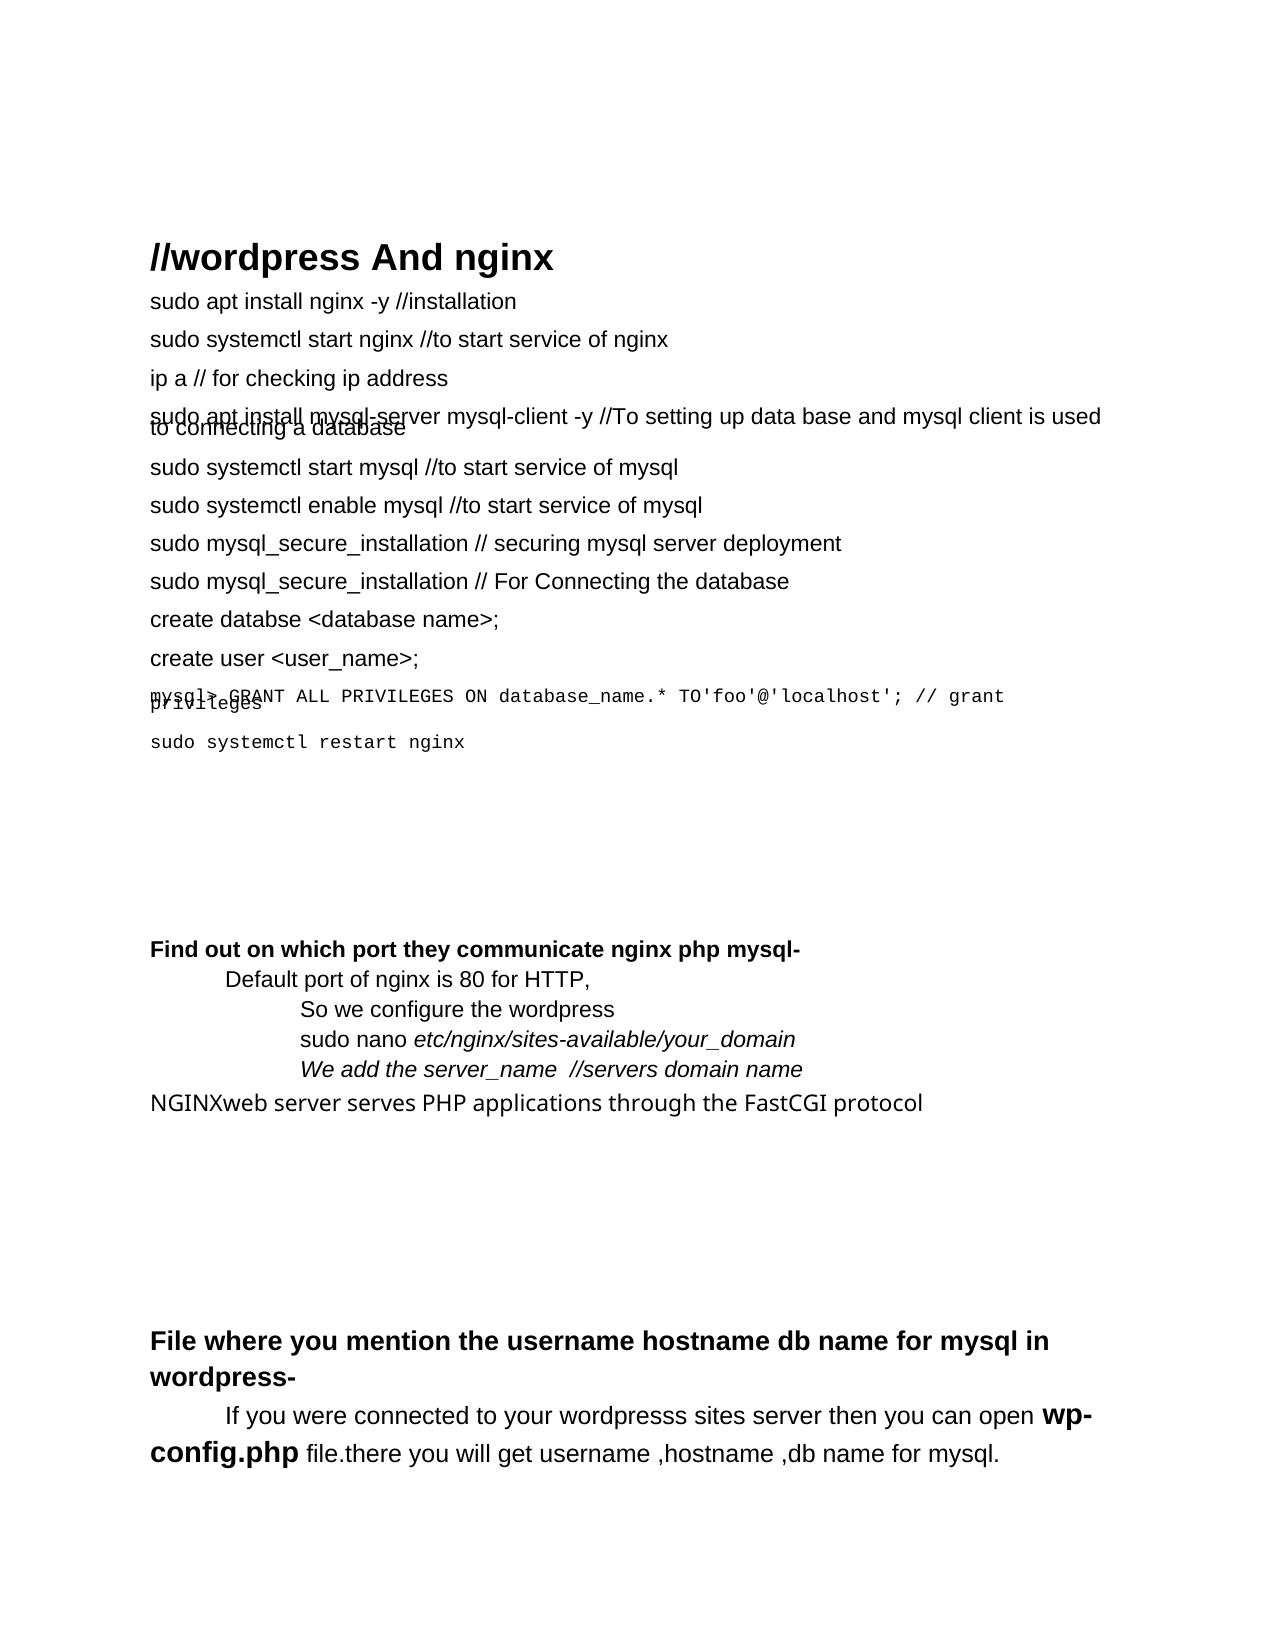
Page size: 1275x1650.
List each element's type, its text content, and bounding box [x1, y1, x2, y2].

text sudo systemctl enable mysql //to start service of mysql [436, 503, 667, 516]
text sudo systemctl start mysql //to start service of mysql [223, 465, 383, 478]
text sudo systemctl enable mysql //to start service of mysql [223, 503, 407, 516]
text If you were connected to your wordpresss sites server then you can open wp-config.php file.there you will get username ,hostname ,db name for mysql. [150, 1397, 1125, 1469]
text sudo apt install mysql-server mysql-client -y //To setting up data base and mysql client is used to connecting a database [281, 414, 1125, 440]
text sudo apt install nginx -y //installation [150, 299, 220, 312]
text sudo mysql_secure_installation // For Connecting the database [648, 579, 1125, 592]
text sudo systemctl start mysql //to start service of mysql [411, 465, 642, 478]
text sudo systemctl restart nginx [429, 740, 1125, 751]
text Default port of nginx is 80 for HTTP, [150, 966, 1125, 992]
text We add the server_name //servers domain name [150, 1056, 1125, 1083]
text //wordpress And nginx [150, 253, 263, 274]
text sudo systemctl restart nginx [150, 740, 222, 751]
text //wordpress And nginx [496, 253, 1125, 274]
text sudo systemctl start nginx //to start service of nginx [636, 337, 1125, 351]
text ip a // for checking ip address [351, 376, 1125, 389]
text sudo systemctl enable mysql //to start service of mysql [695, 503, 1125, 516]
text sudo mysql_secure_installation // securing mysql server deployment [785, 541, 1125, 554]
text sudo mysql_secure_installation // securing mysql server deployment [259, 541, 576, 554]
text sudo apt install nginx -y //installation [384, 299, 1125, 312]
text sudo nano etc/nginx/sites-available/your_domain [150, 1026, 1125, 1052]
text NGINXweb server serves PHP applications through the FastCGI protocol [150, 1087, 1125, 1118]
text sudo systemctl start nginx //to start service of nginx [222, 337, 380, 351]
text Find out on which port they communicate nginx php mysql- [150, 936, 1125, 962]
text sudo systemctl restart nginx [222, 740, 428, 751]
text sudo apt install mysql-server mysql-client -y //To setting up data base and mysql client is used to connecting a database [150, 414, 282, 440]
text ip a // for checking ip address [159, 376, 332, 389]
text mysql> GRANT ALL PRIVILEGES ON database_name.* TO'foo'@'localhost'; // grant privileges [150, 694, 1125, 715]
text File where you mention the username hostname db name for mysql in wordpress- [150, 1325, 1125, 1392]
text //wordpress And nginx [268, 253, 491, 274]
text sudo systemctl start mysql //to start service of mysql [671, 465, 1125, 478]
text sudo mysql_secure_installation // securing mysql server deployment [640, 541, 750, 554]
text create databse <database name>; [150, 617, 1125, 631]
text sudo mysql_secure_installation // For Connecting the database [259, 579, 646, 592]
text sudo apt install nginx -y //installation [222, 299, 331, 312]
text create user <user_name>; [150, 656, 1125, 669]
text So we configure the wordpress [150, 996, 1125, 1022]
text sudo systemctl start nginx //to start service of nginx [381, 337, 635, 351]
